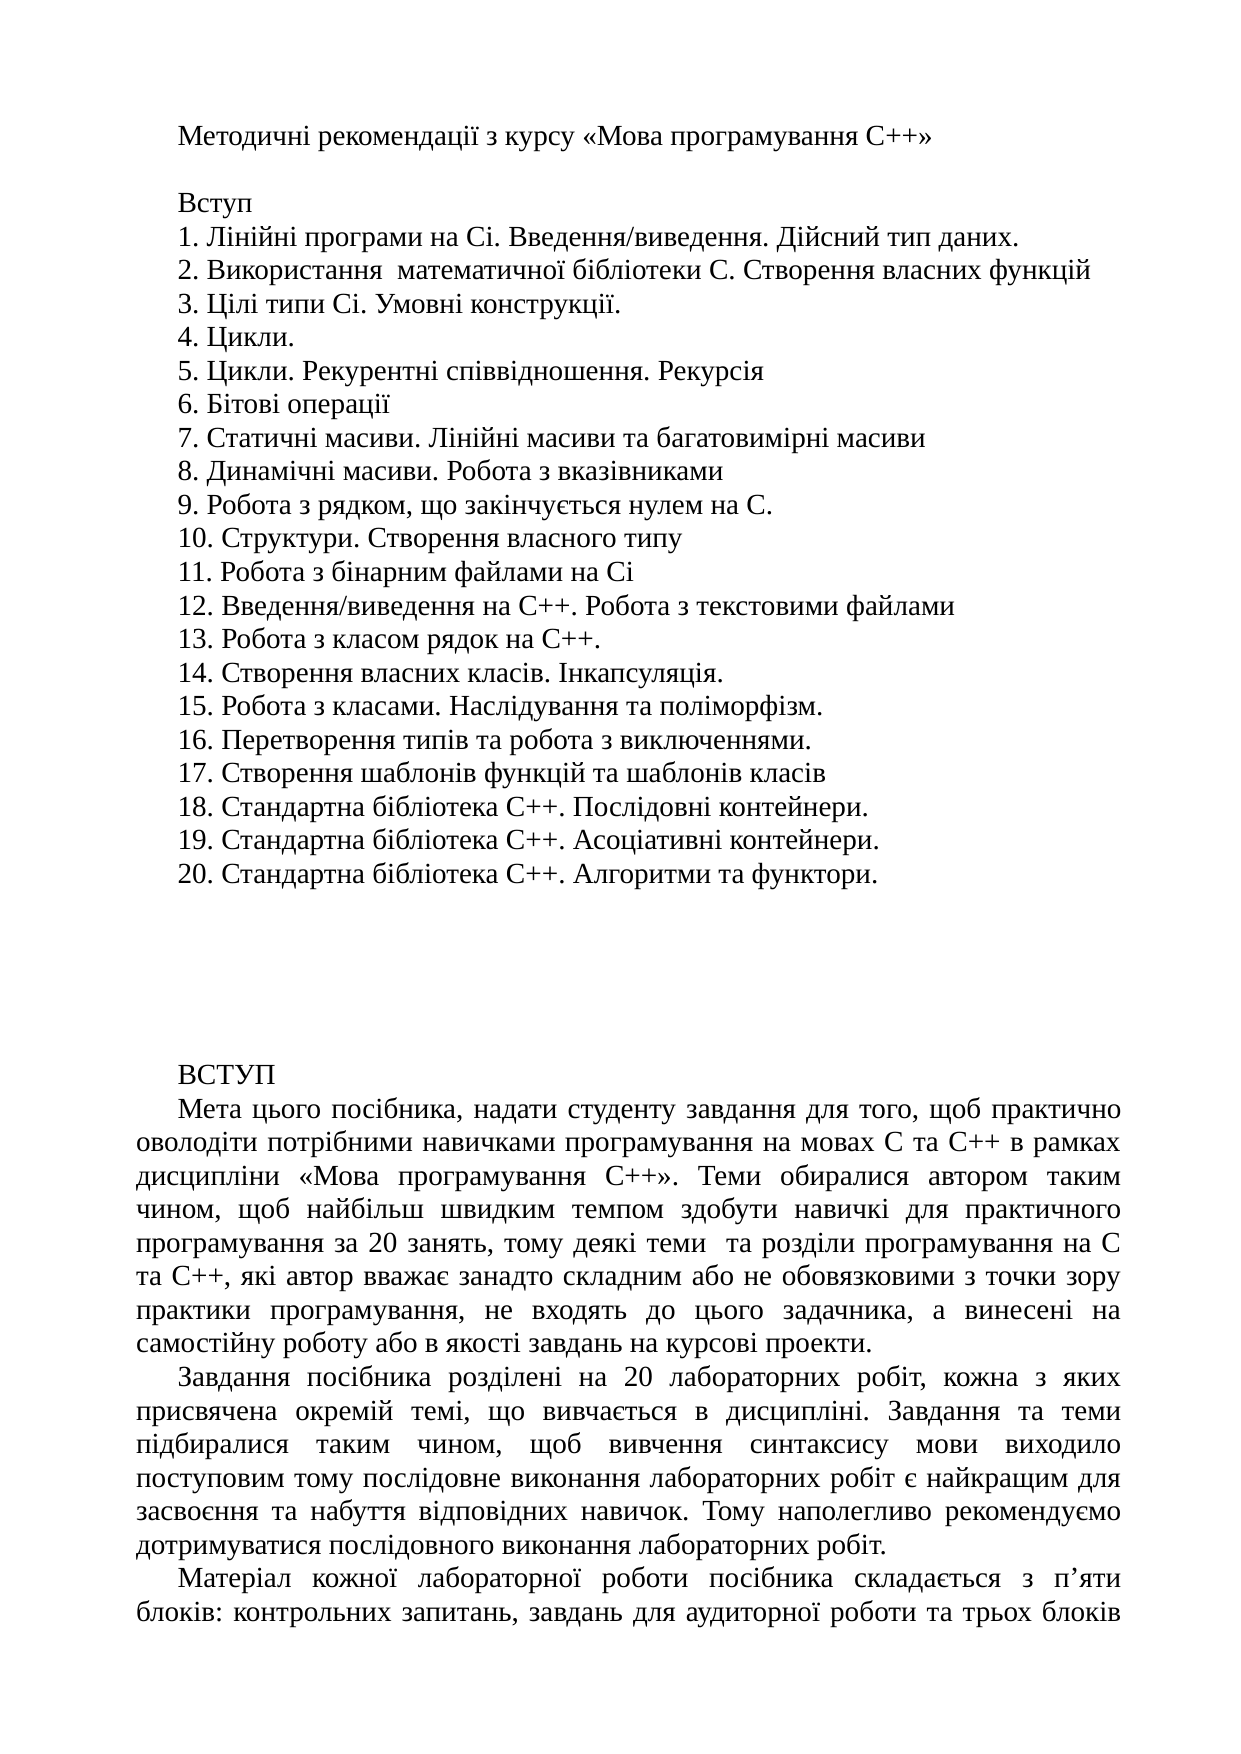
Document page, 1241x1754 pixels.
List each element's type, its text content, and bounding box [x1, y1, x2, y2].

text 7. Статичні масиви. Лінійні масиви та багатовимірні масиви [136, 420, 1122, 453]
text Матеріал кожної лабораторної роботи посібника складається з п’яти блоків: контрольних запитань, завдань для аудиторної роботи та трьох блоків [136, 1560, 1122, 1627]
text 2. Використання математичної бібліотеки С. Створення власних функцій [136, 252, 1122, 286]
text 19. Стандартна бібліотека С++. Асоціативні контейнери. [136, 822, 1122, 856]
text 17. Створення шаблонів функцій та шаблонів класів [136, 755, 1122, 789]
text 8. Динамічні масиви. Робота з вказівниками [136, 453, 1122, 487]
text 9. Робота з рядком, що закінчується нулем на С. [136, 487, 1122, 521]
text Мета цього посібника, надати студенту завдання для того, щоб практично оволодіти потрібними навичками програмування на мовах С та С++ в рамках дисципліни «Мова програмування С++». Теми обиралися автором таким чином, щоб найбільш швидким темпом здобути навичкі для практичного програмування за 20 занять, тому деякі теми та розділи програмування на С та С++, які автор вважає занадто складним або не обовязковими з точки зору практики програмування, не входять до цього задачника, а винесені на самостійну роботу або в якості завдань на курсові проекти. [136, 1091, 1122, 1359]
text 12. Введення/виведення на С++. Робота з текстовими файлами [136, 588, 1122, 621]
text 6. Бітові операції [136, 386, 1122, 420]
text Завдання посібника розділені на 20 лабораторних робіт, кожна з яких присвячена окремій темі, що вивчається в дисципліні. Завдання та теми підбиралися таким чином, щоб вивчення синтаксису мови виходило поступовим тому послідовне виконання лабораторних робіт є найкращим для засвоєння та набуття відповідних навичок. Тому наполегливо рекомендуємо дотримуватися послідовного виконання лабораторних робіт. [136, 1359, 1122, 1560]
text ВСТУП [136, 1057, 1122, 1091]
text Методичні рекомендації з курсу «Мова програмування С++» [136, 118, 1122, 152]
text 16. Перетворення типів та робота з виключеннями. [136, 722, 1122, 755]
text 3. Цілі типи Сі. Умовні конструкції. [136, 286, 1122, 319]
text 18. Стандартна бібліотека С++. Послідовні контейнери. [136, 789, 1122, 822]
text 20. Стандартна бібліотека С++. Алгоритми та функтори. [136, 856, 1122, 889]
text 4. Цикли. [136, 319, 1122, 353]
text Вступ [136, 185, 1122, 219]
text 10. Структури. Створення власного типу [136, 521, 1122, 554]
text 11. Робота з бінарним файлами на Сі [136, 554, 1122, 588]
text 5. Цикли. Рекурентні співвідношення. Рекурсія [136, 353, 1122, 386]
text 13. Робота з класом рядок на С++. [136, 621, 1122, 655]
text 1. Лінійні програми на Сі. Введення/виведення. Дійсний тип даних. [136, 219, 1122, 252]
text 15. Робота з класами. Наслідування та поліморфізм. [136, 688, 1122, 722]
text 14. Створення власних класів. Інкапсуляція. [136, 655, 1122, 688]
